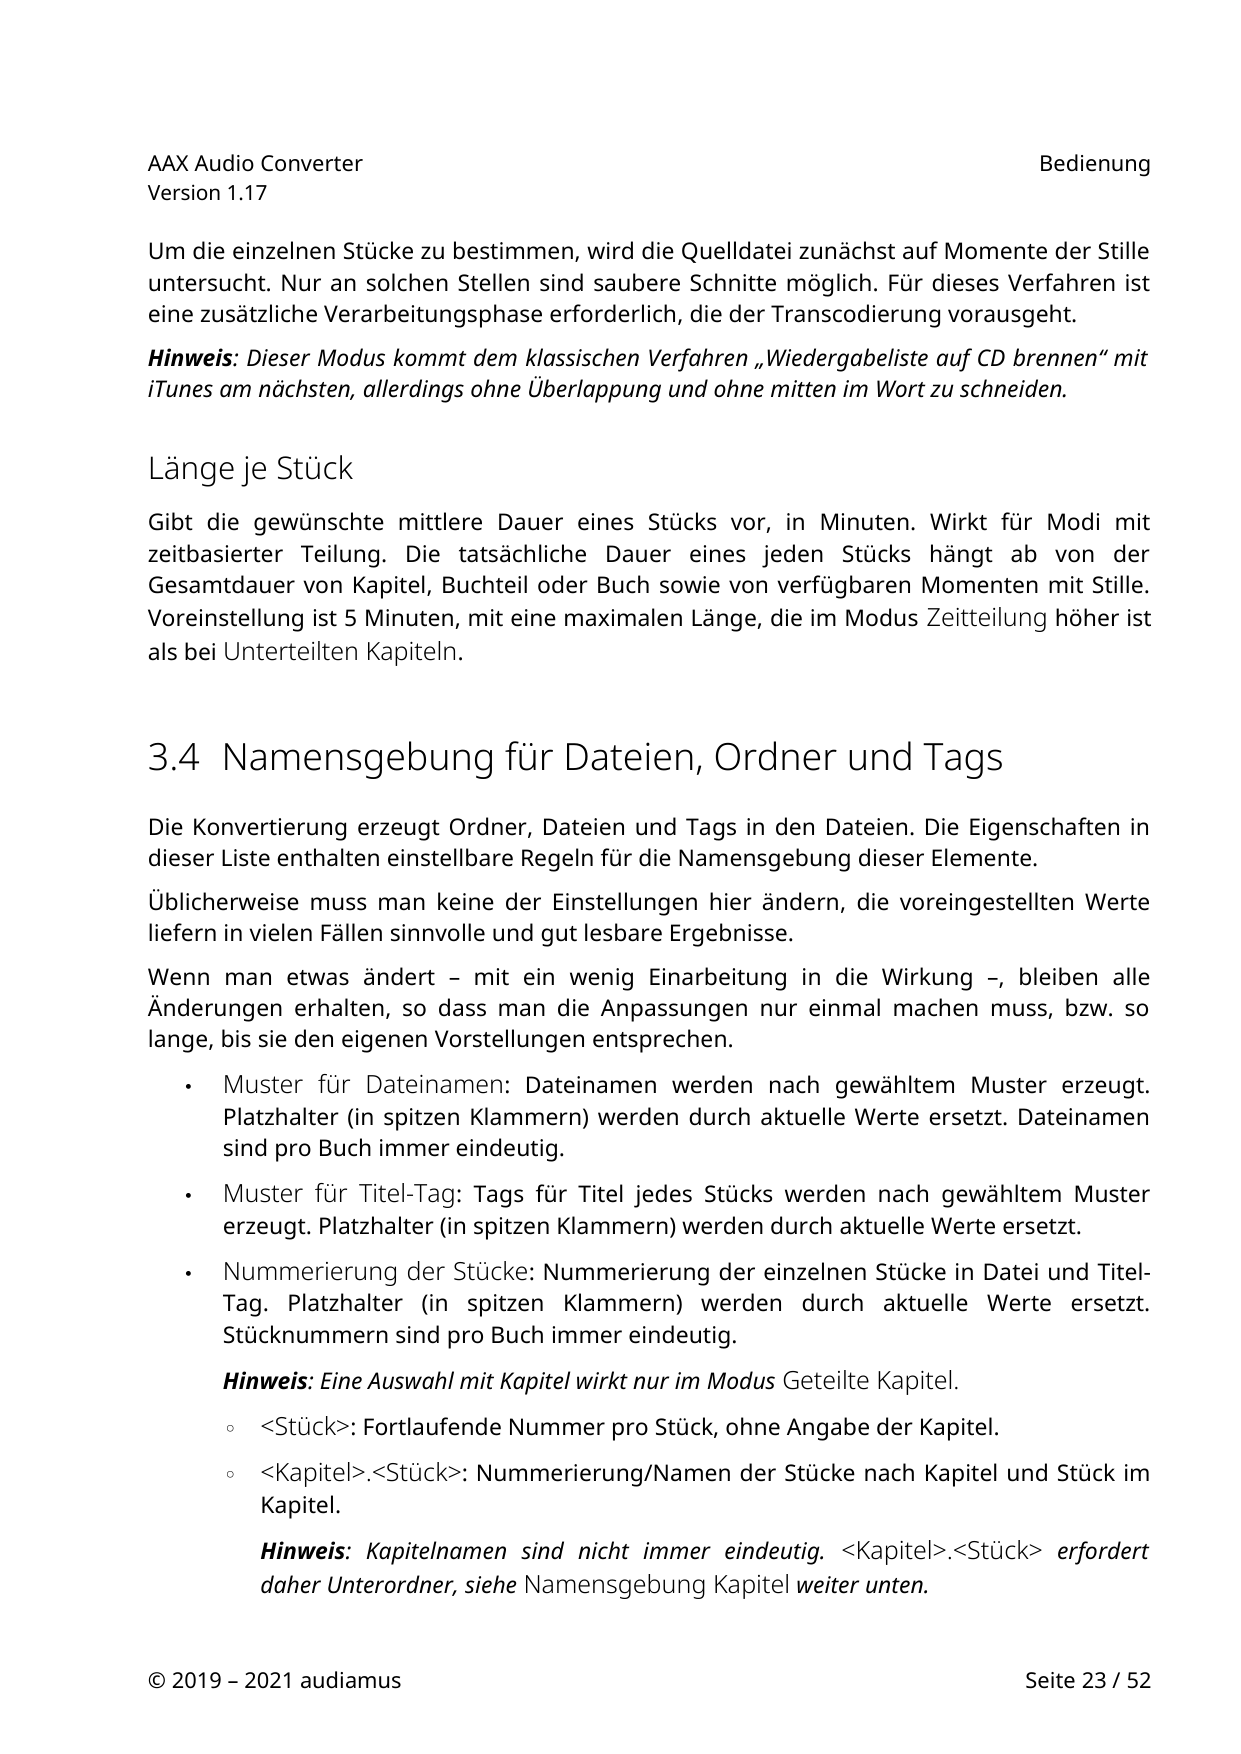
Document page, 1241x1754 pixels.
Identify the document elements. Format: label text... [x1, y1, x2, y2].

text Die Konvertierung erzeugt Ordner, Dateien und Tags in den Dateien. Die Eigenschaften in dieser Liste enthalten einstellbare Regeln für die Namensgebung dieser Elemente. [148, 811, 1152, 873]
list Hinweis: Eine Auswahl mit Kapitel wirkt nur im Modus Geteilte Kapitel. [185, 1362, 1152, 1396]
list Nummerierung der Stücke: Nummerierung der einzelnen Stücke in Datei und Titel-Tag. Platzhalter (in spitzen Klammern) werden durch aktuelle Werte ersetzt. Stücknummern sind pro Buch immer eindeutig. [185, 1253, 1152, 1350]
list <Stück>: Fortlaufende Nummer pro Stück, ohne Angabe der Kapitel. [223, 1409, 1152, 1443]
list Muster für Titel-Tag: Tags für Titel jedes Stücks werden nach gewähltem Muster erzeugt. Platzhalter (in spitzen Klammern) werden durch aktuelle Werte ersetzt. [185, 1176, 1152, 1241]
text Hinweis: Dieser Modus kommt dem klassischen Verfahren „Wiedergabeliste auf CD brennen“ mit iTunes am nächsten, allerdings ohne Überlappung und ohne mitten im Wort zu schneiden. [148, 341, 1152, 404]
text Üblicherweise muss man keine der Einstellungen hier ändern, die voreingestellten Werte liefern in vielen Fällen sinnvolle und gut lesbare Ergebnisse. [148, 886, 1152, 948]
list Hinweis: Kapitelnamen sind nicht immer eindeutig. <Kapitel>.<Stück> erfordert daher Unterordner, siehe Namensgebung Kapitel weiter unten. [223, 1533, 1152, 1601]
list <Kapitel>.<Stück>: Nummerierung/Namen der Stücke nach Kapitel und Stück im Kapitel. [223, 1455, 1152, 1520]
subtitle Namensgebung für Dateien, Ordner und Tags [148, 731, 1152, 782]
list Muster für Dateinamen: Dateinamen werden nach gewähltem Muster erzeugt. Platzhalter (in spitzen Klammern) werden durch aktuelle Werte ersetzt. Dateinamen sind pro Buch immer eindeutig. [185, 1067, 1152, 1163]
text Gibt die gewünschte mittlere Dauer eines Stücks vor, in Minuten. Wirkt für Modi mit zeitbasierter Teilung. Die tatsächliche Dauer eines jeden Stücks hängt ab von der Gesamtdauer von Kapitel, Buchteil oder Buch sowie von verfügbaren Momenten mit Stille. Voreinstellung ist 5 Minuten, mit eine maximalen Länge, die im Modus Zeitteilung höher ist als bei Unterteilten Kapiteln. [148, 506, 1152, 668]
text Wenn man etwas ändert – mit ein wenig Einarbeitung in die Wirkung –, bleiben alle Änderungen erhalten, so dass man die Anpassungen nur einmal machen muss, bzw. so lange, bis sie den eigenen Vorstellungen entsprechen. [148, 961, 1152, 1054]
subtitle Länge je Stück [148, 446, 1152, 488]
text Um die einzelnen Stücke zu bestimmen, wird die Quelldatei zunächst auf Momente der Stille untersucht. Nur an solchen Stellen sind saubere Schnitte möglich. Für dieses Verfahren ist eine zusätzliche Verarbeitungsphase erforderlich, die der Transcodierung vorausgeht. [148, 235, 1152, 329]
